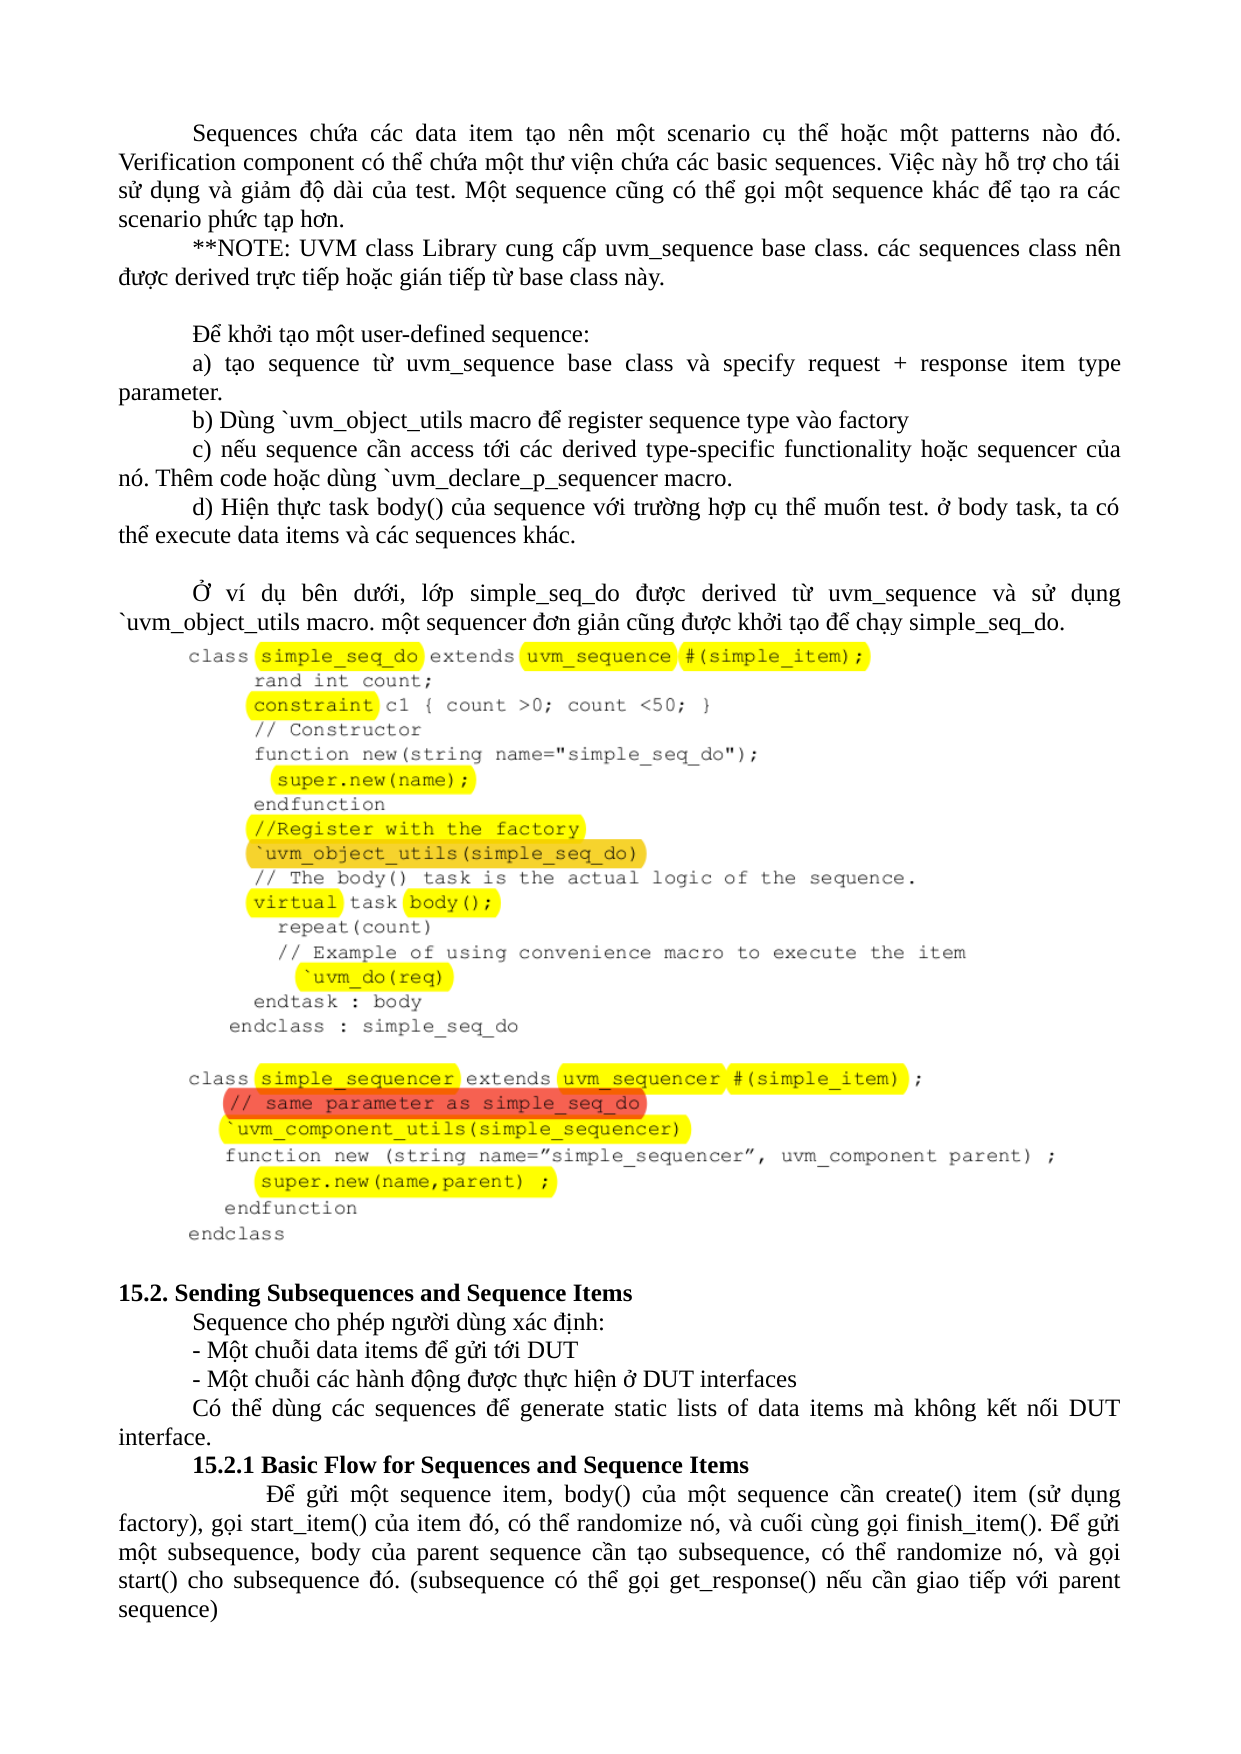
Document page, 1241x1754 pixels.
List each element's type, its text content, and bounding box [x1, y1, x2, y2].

text Sequence cho phép người dùng xác định: [118, 1307, 1122, 1335]
text - Một chuỗi data items để gửi tới DUT [118, 1335, 1122, 1364]
text d) Hiện thực task body() của sequence với trường hợp cụ thể muốn test. ở body task, ta có thể execute data items và các sequences khác. [118, 492, 1122, 549]
text Ở ví dụ bên dưới, lớp simple_seq_do được derived từ uvm_sequence và sử dụng `uvm_object_utils macro. một sequencer đơn giản cũng được khởi tạo để chạy simple_seq_do. [118, 578, 1122, 636]
text Có thể dùng các sequences để generate static lists of data items mà không kết nối DUT interface. [118, 1393, 1122, 1450]
text c) nếu sequence cần access tới các derived type-specific functionality hoặc sequencer của nó. Thêm code hoặc dùng `uvm_declare_p_sequencer macro. [118, 434, 1122, 492]
text - Một chuỗi các hành động được thực hiện ở DUT interfaces [118, 1364, 1122, 1393]
text Để gửi một sequence item, body() của một sequence cần create() item (sử dụng factory), gọi start_item() của item đó, có thể randomize nó, và cuối cùng gọi finish_item(). Để gửi một subsequence, body của parent sequence cần tạo subsequence, có thể randomize nó, và gọi start() cho subsequence đó. (subsequence có thể gọi get_response() nếu cần giao tiếp với parent sequence) [118, 1479, 1122, 1623]
text **NOTE: UVM class Library cung cấp uvm_sequence base class. các sequences class nên được derived trực tiếp hoặc gián tiếp từ base class này. [118, 233, 1122, 291]
text 15.2. Sending Subsequences and Sequence Items [118, 636, 1122, 1307]
text a) tạo sequence từ uvm_sequence base class và specify request + response item type parameter. [118, 348, 1122, 406]
text 15.2.1 Basic Flow for Sequences and Sequence Items [118, 1450, 1122, 1479]
text b) Dùng `uvm_object_utils macro để register sequence type vào factory [118, 406, 1122, 434]
text Sequences chứa các data item tạo nên một scenario cụ thể hoặc một patterns nào đó. Verification component có thể chứa một thư viện chứa các basic sequences. Việc này hỗ trợ cho tái sử dụng và giảm độ dài của test. Một sequence cũng có thể gọi một sequence khác để tạo ra các scenario phức tạp hơn. [118, 118, 1122, 233]
picture [173, 635, 1067, 1278]
text Để khởi tạo một user-defined sequence: [118, 319, 1122, 348]
